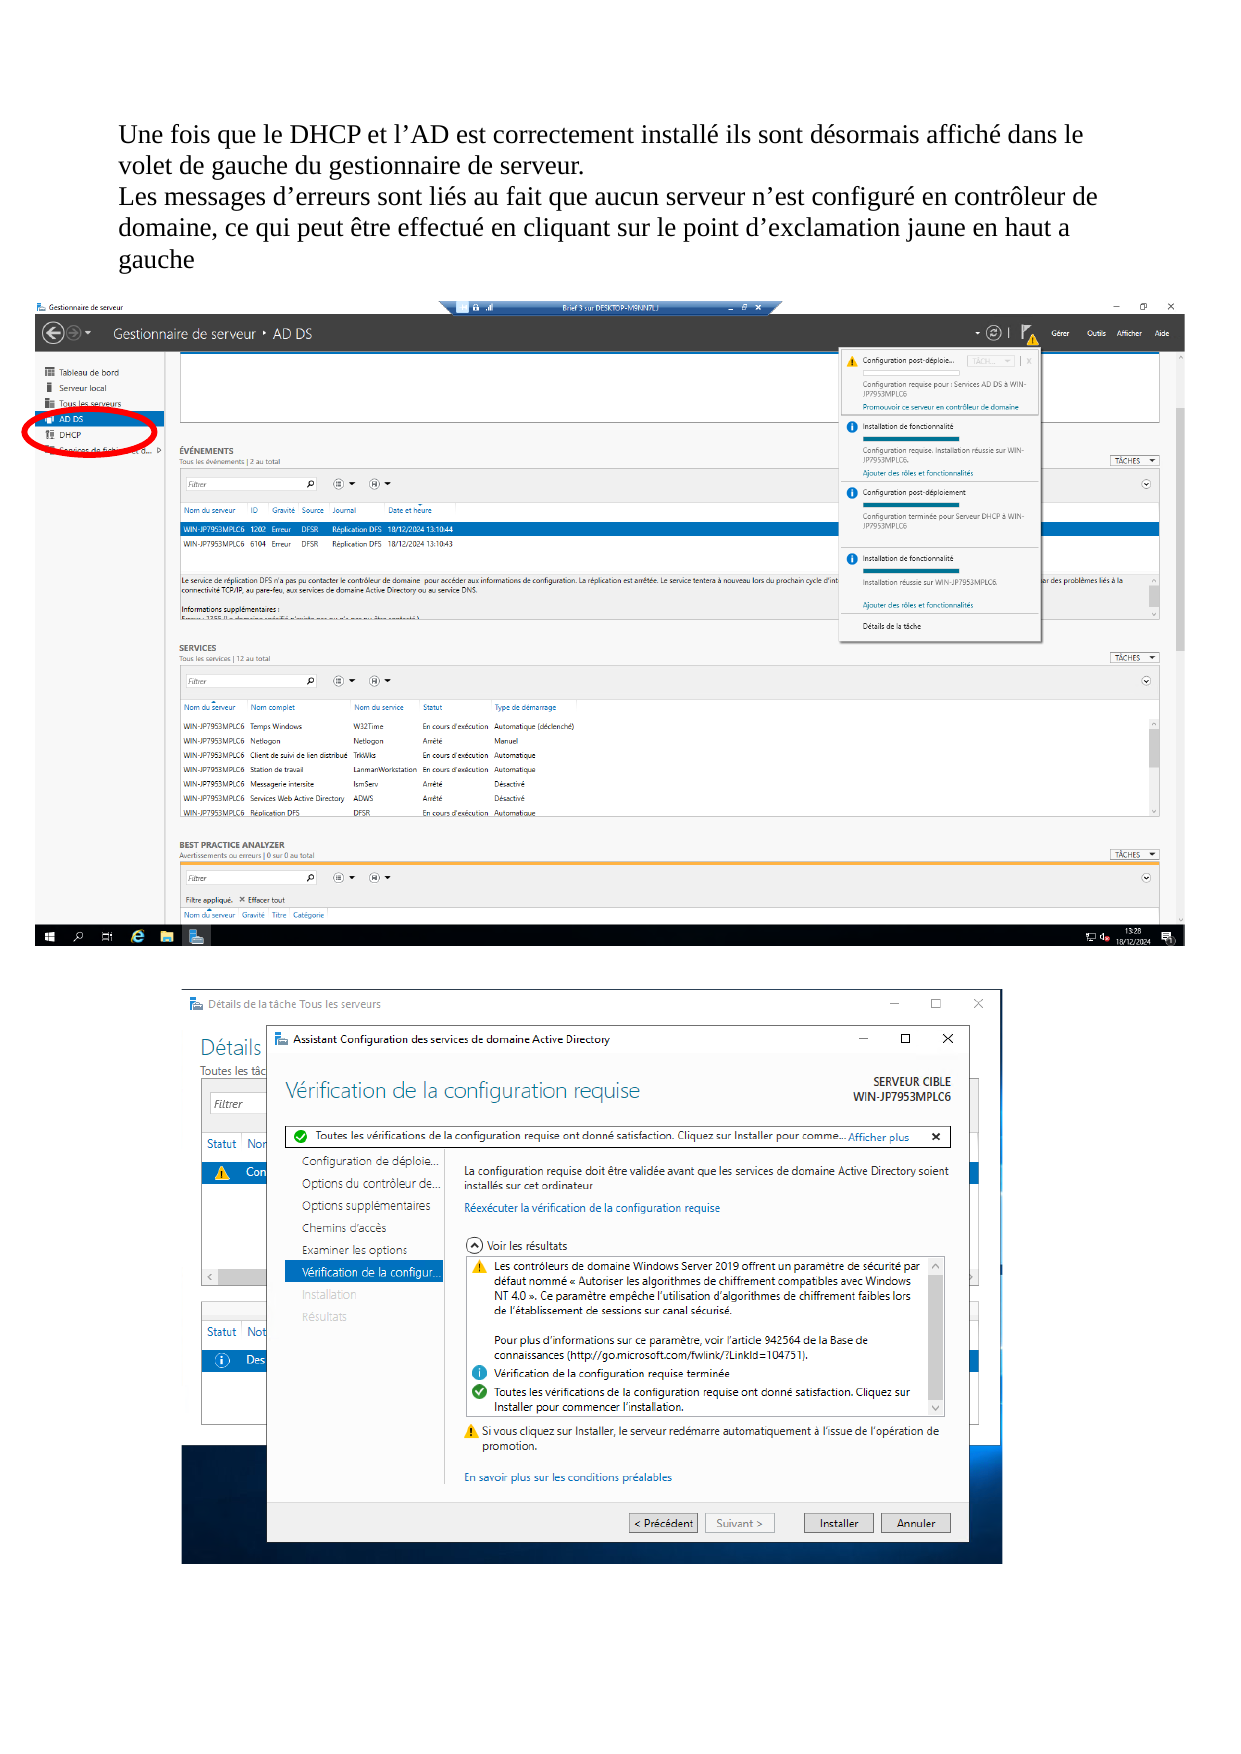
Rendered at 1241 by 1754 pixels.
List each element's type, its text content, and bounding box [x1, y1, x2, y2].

picture [35, 412, 151, 451]
text Une fois que le DHCP et l’AD est correctement installé ils sont désormais affiché dans le volet de gauche du gestionnaire de serveur. [118, 118, 1122, 180]
text Les messages d’erreurs sont liés au fait que aucun serveur n’est configuré en contrôleur de domaine, ce qui peut être effectué en cliquant sur le point d’exclamation jaune en haut a gauche [118, 180, 1122, 274]
picture [35, 301, 1185, 946]
picture [181, 989, 1003, 1564]
